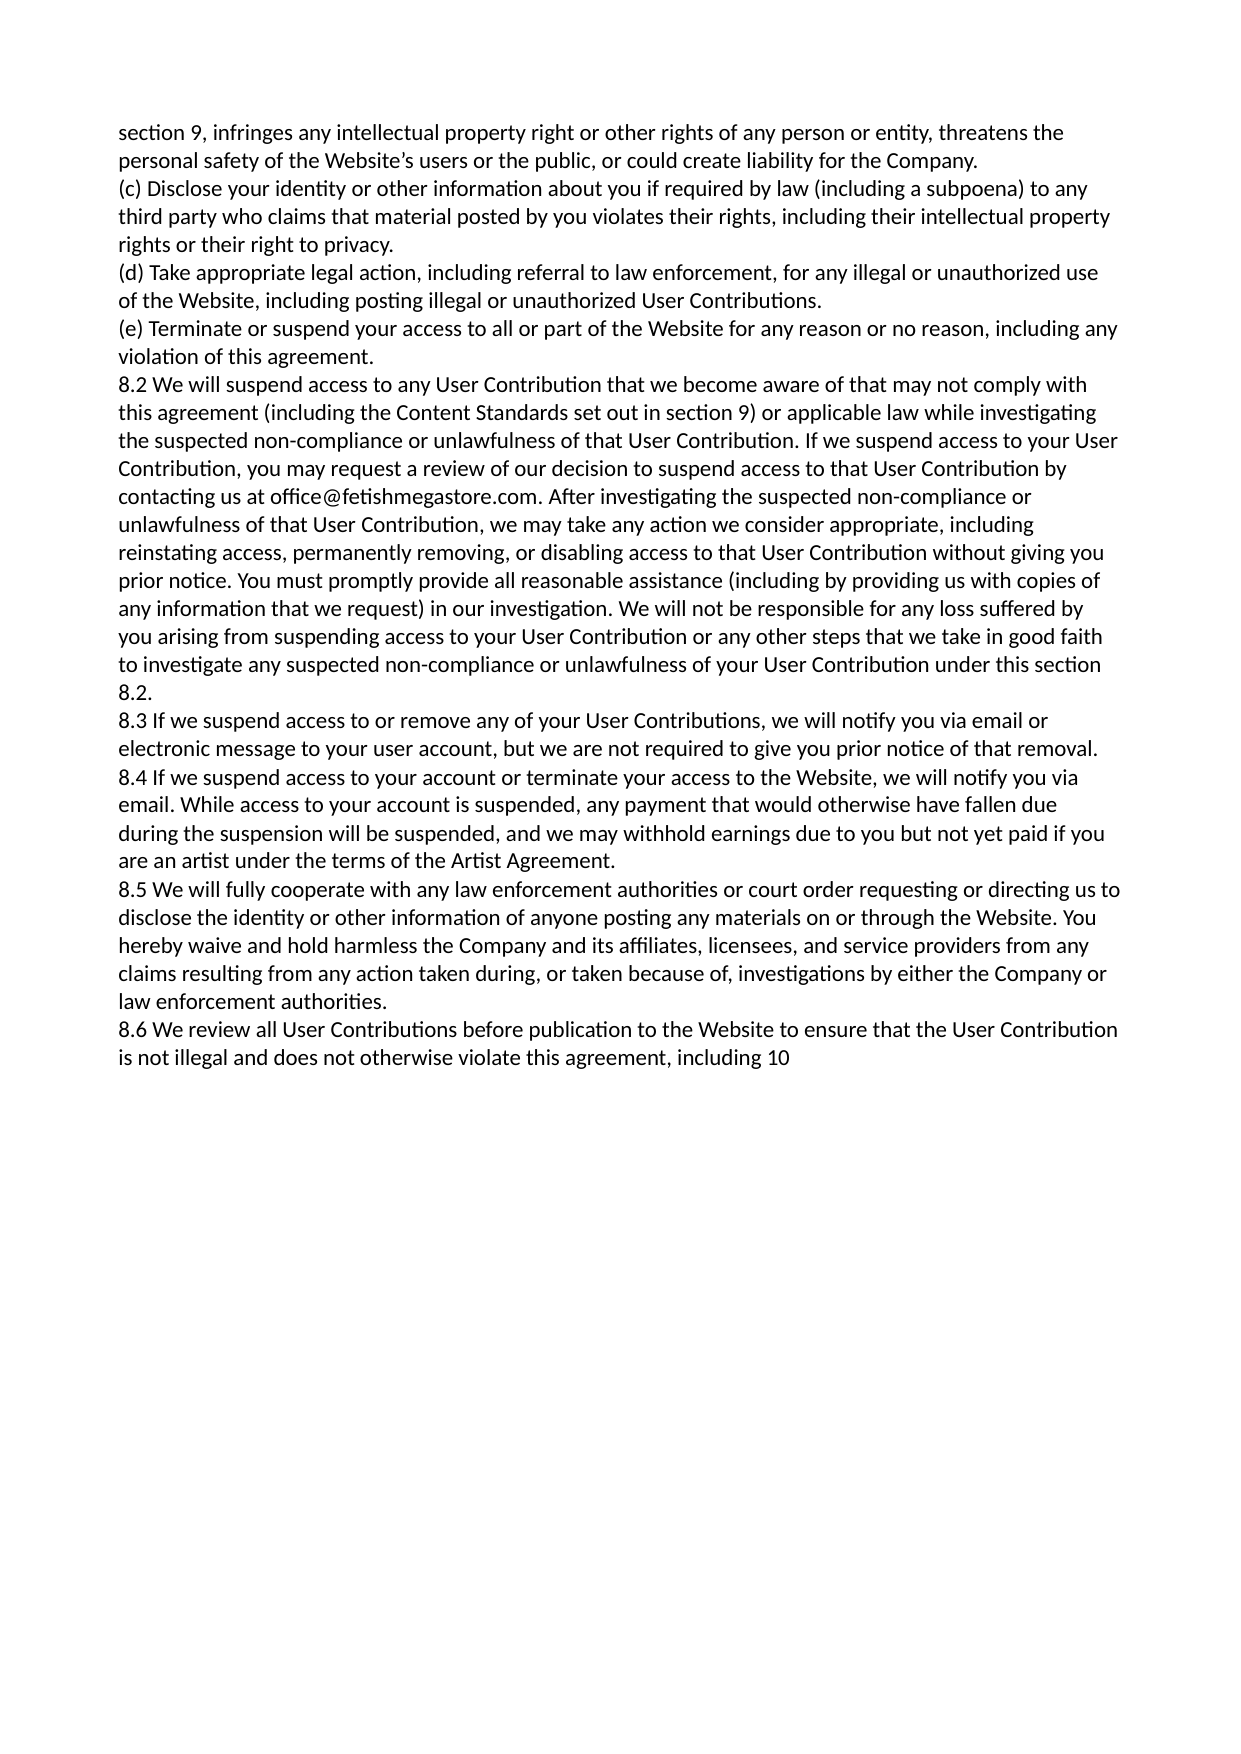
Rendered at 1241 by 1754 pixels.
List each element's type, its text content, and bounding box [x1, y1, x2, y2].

text 8.6 We review all User Contributions before publication to the Website to ensure that the User Contribution is not illegal and does not otherwise violate this agreement, including 10 [118, 1015, 1122, 1071]
text 8.4 If we suspend access to your account or terminate your access to the Website, we will notify you via email. While access to your account is suspended, any payment that would otherwise have fallen due during the suspension will be suspended, and we may withhold earnings due to you but not yet paid if you are an artist under the terms of the Artist Agreement. [118, 763, 1122, 875]
text 8.3 If we suspend access to or remove any of your User Contributions, we will notify you via email or electronic message to your user account, but we are not required to give you prior notice of that removal. [118, 707, 1122, 763]
text section 9, infringes any intellectual property right or other rights of any person or entity, threatens the personal safety of the Website’s users or the public, or could create liability for the Company. [118, 118, 1122, 174]
text 8.5 We will fully cooperate with any law enforcement authorities or court order requesting or directing us to disclose the identity or other information of anyone posting any materials on or through the Website. You hereby waive and hold harmless the Company and its affiliates, licensees, and service providers from any claims resulting from any action taken during, or taken because of, investigations by either the Company or law enforcement authorities. [118, 875, 1122, 1015]
text 8.2 We will suspend access to any User Contribution that we become aware of that may not comply with this agreement (including the Content Standards set out in section 9) or applicable law while investigating the suspected non-compliance or unlawfulness of that User Contribution. If we suspend access to your User Contribution, you may request a review of our decision to suspend access to that User Contribution by contacting us at office@fetishmegastore.com. After investigating the suspected non-compliance or unlawfulness of that User Contribution, we may take any action we consider appropriate, including reinstating access, permanently removing, or disabling access to that User Contribution without giving you prior notice. You must promptly provide all reasonable assistance (including by providing us with copies of any information that we request) in our investigation. We will not be responsible for any loss suffered by you arising from suspending access to your User Contribution or any other steps that we take in good faith to investigate any suspected non-compliance or unlawfulness of your User Contribution under this section 8.2. [118, 370, 1122, 707]
text (e) Terminate or suspend your access to all or part of the Website for any reason or no reason, including any violation of this agreement. [118, 314, 1122, 370]
text (d) Take appropriate legal action, including referral to law enforcement, for any illegal or unauthorized use of the Website, including posting illegal or unauthorized User Contributions. [118, 258, 1122, 314]
text (c) Disclose your identity or other information about you if required by law (including a subpoena) to any third party who claims that material posted by you violates their rights, including their intellectual property rights or their right to privacy. [118, 174, 1122, 258]
